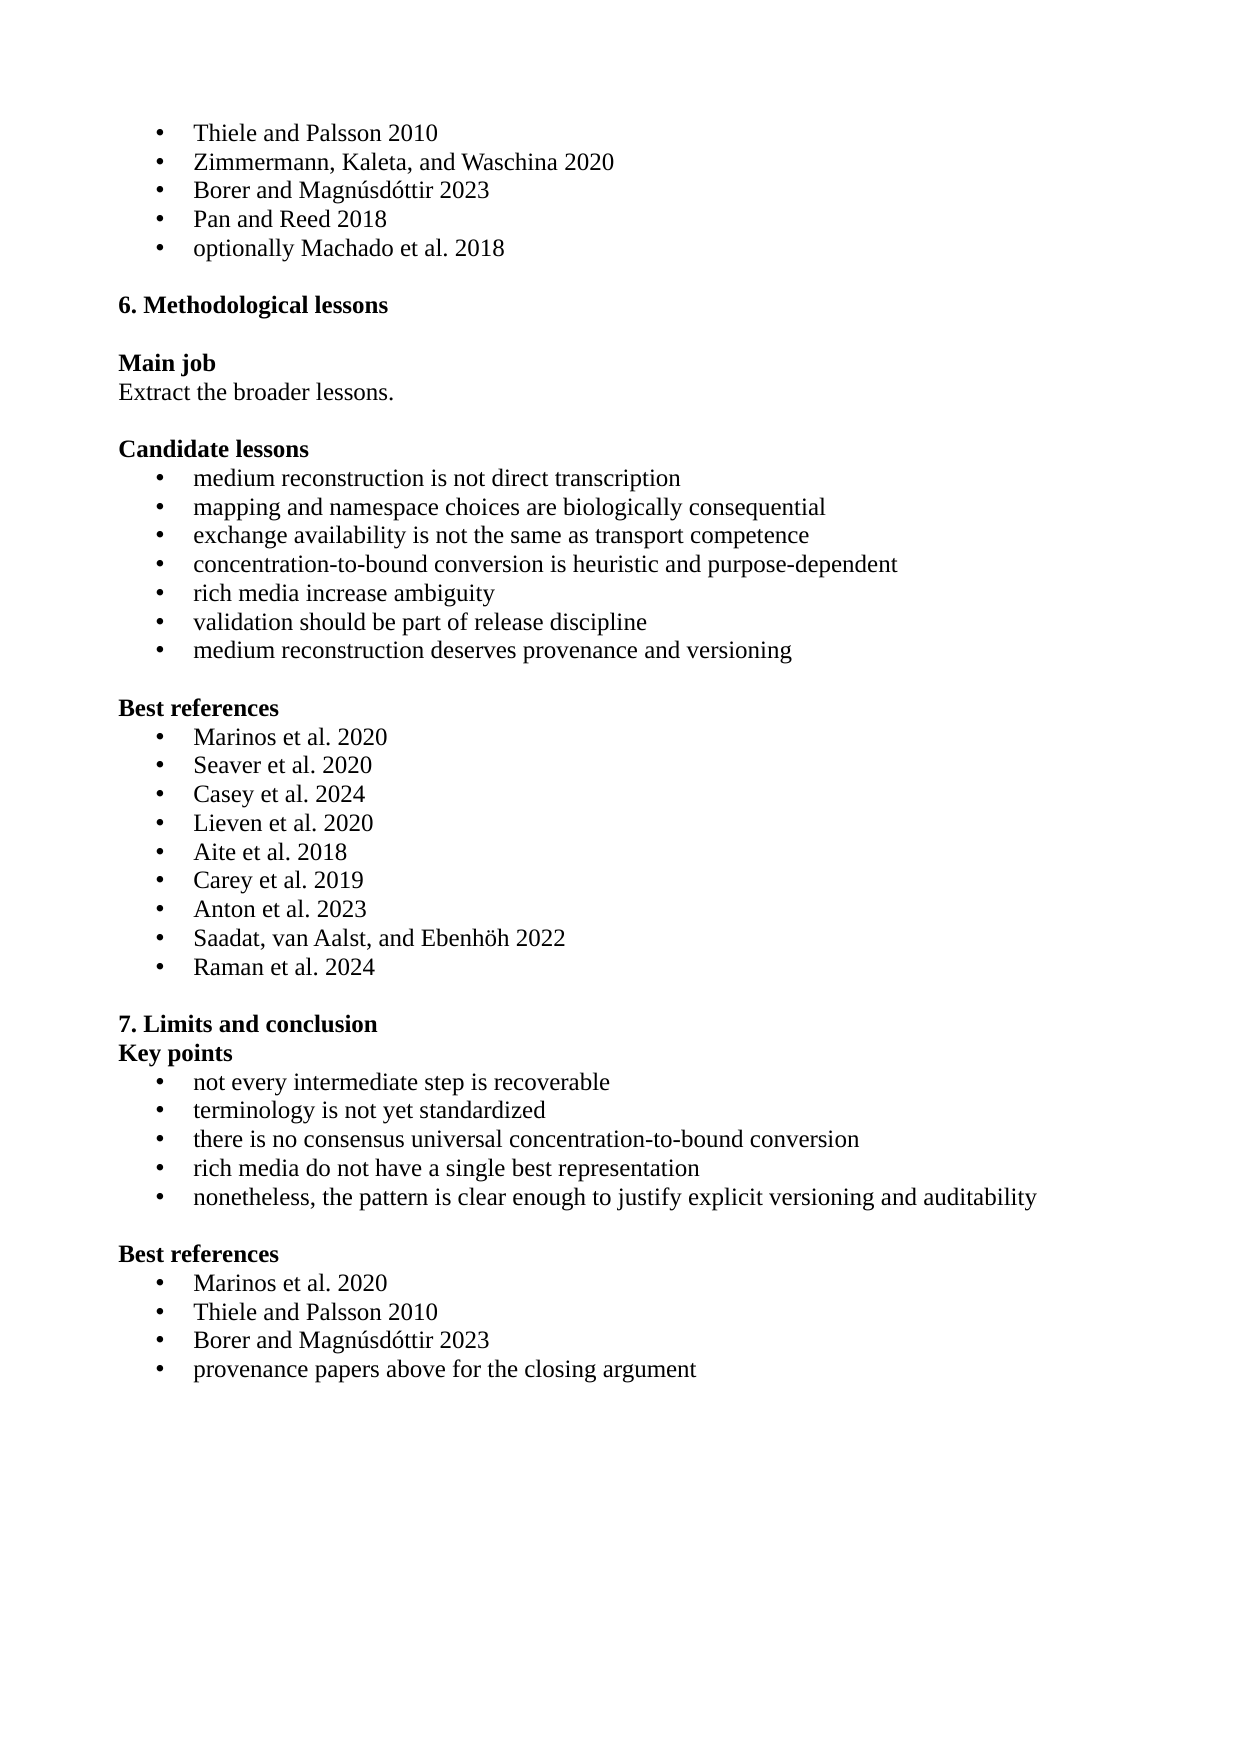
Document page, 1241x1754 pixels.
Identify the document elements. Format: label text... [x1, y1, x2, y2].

text Best references [118, 1239, 1122, 1268]
list optionally Machado et al. 2018 [156, 233, 1122, 262]
list there is no consensus universal concentration-to-bound conversion [156, 1124, 1122, 1153]
list Anton et al. 2023 [156, 894, 1122, 923]
text Main job [118, 348, 1122, 377]
list Marinos et al. 2020 [156, 722, 1122, 751]
list Pan and Reed 2018 [156, 204, 1122, 233]
list Casey et al. 2024 [156, 779, 1122, 808]
list Lieven et al. 2020 [156, 808, 1122, 837]
list medium reconstruction deserves provenance and versioning [156, 636, 1122, 664]
text 7. Limits and conclusion [118, 1009, 1122, 1038]
list Saadat, van Aalst, and Ebenhöh 2022 [156, 923, 1122, 952]
list Borer and Magnúsdóttir 2023 [156, 176, 1122, 204]
list Aite et al. 2018 [156, 837, 1122, 866]
list Borer and Magnúsdóttir 2023 [156, 1326, 1122, 1354]
list Seaver et al. 2020 [156, 751, 1122, 779]
list concentration-to-bound conversion is heuristic and purpose-dependent [156, 549, 1122, 578]
text Candidate lessons [118, 434, 1122, 463]
text Extract the broader lessons. [118, 377, 1122, 406]
list not every intermediate step is recoverable [156, 1067, 1122, 1096]
list Marinos et al. 2020 [156, 1268, 1122, 1297]
text Key points [118, 1038, 1122, 1067]
list Thiele and Palsson 2010 [156, 118, 1122, 147]
list mapping and namespace choices are biologically consequential [156, 492, 1122, 521]
list Thiele and Palsson 2010 [156, 1297, 1122, 1326]
list rich media do not have a single best representation [156, 1153, 1122, 1182]
list terminology is not yet standardized [156, 1096, 1122, 1124]
list rich media increase ambiguity [156, 578, 1122, 607]
list Raman et al. 2024 [156, 952, 1122, 981]
list nonetheless, the pattern is clear enough to justify explicit versioning and auditability [156, 1182, 1122, 1211]
text Best references [118, 693, 1122, 722]
list validation should be part of release discipline [156, 607, 1122, 636]
list exchange availability is not the same as transport competence [156, 521, 1122, 549]
list medium reconstruction is not direct transcription [156, 463, 1122, 492]
text 6. Methodological lessons [118, 291, 1122, 319]
list Carey et al. 2019 [156, 866, 1122, 894]
list Zimmermann, Kaleta, and Waschina 2020 [156, 147, 1122, 176]
list provenance papers above for the closing argument [156, 1354, 1122, 1383]
